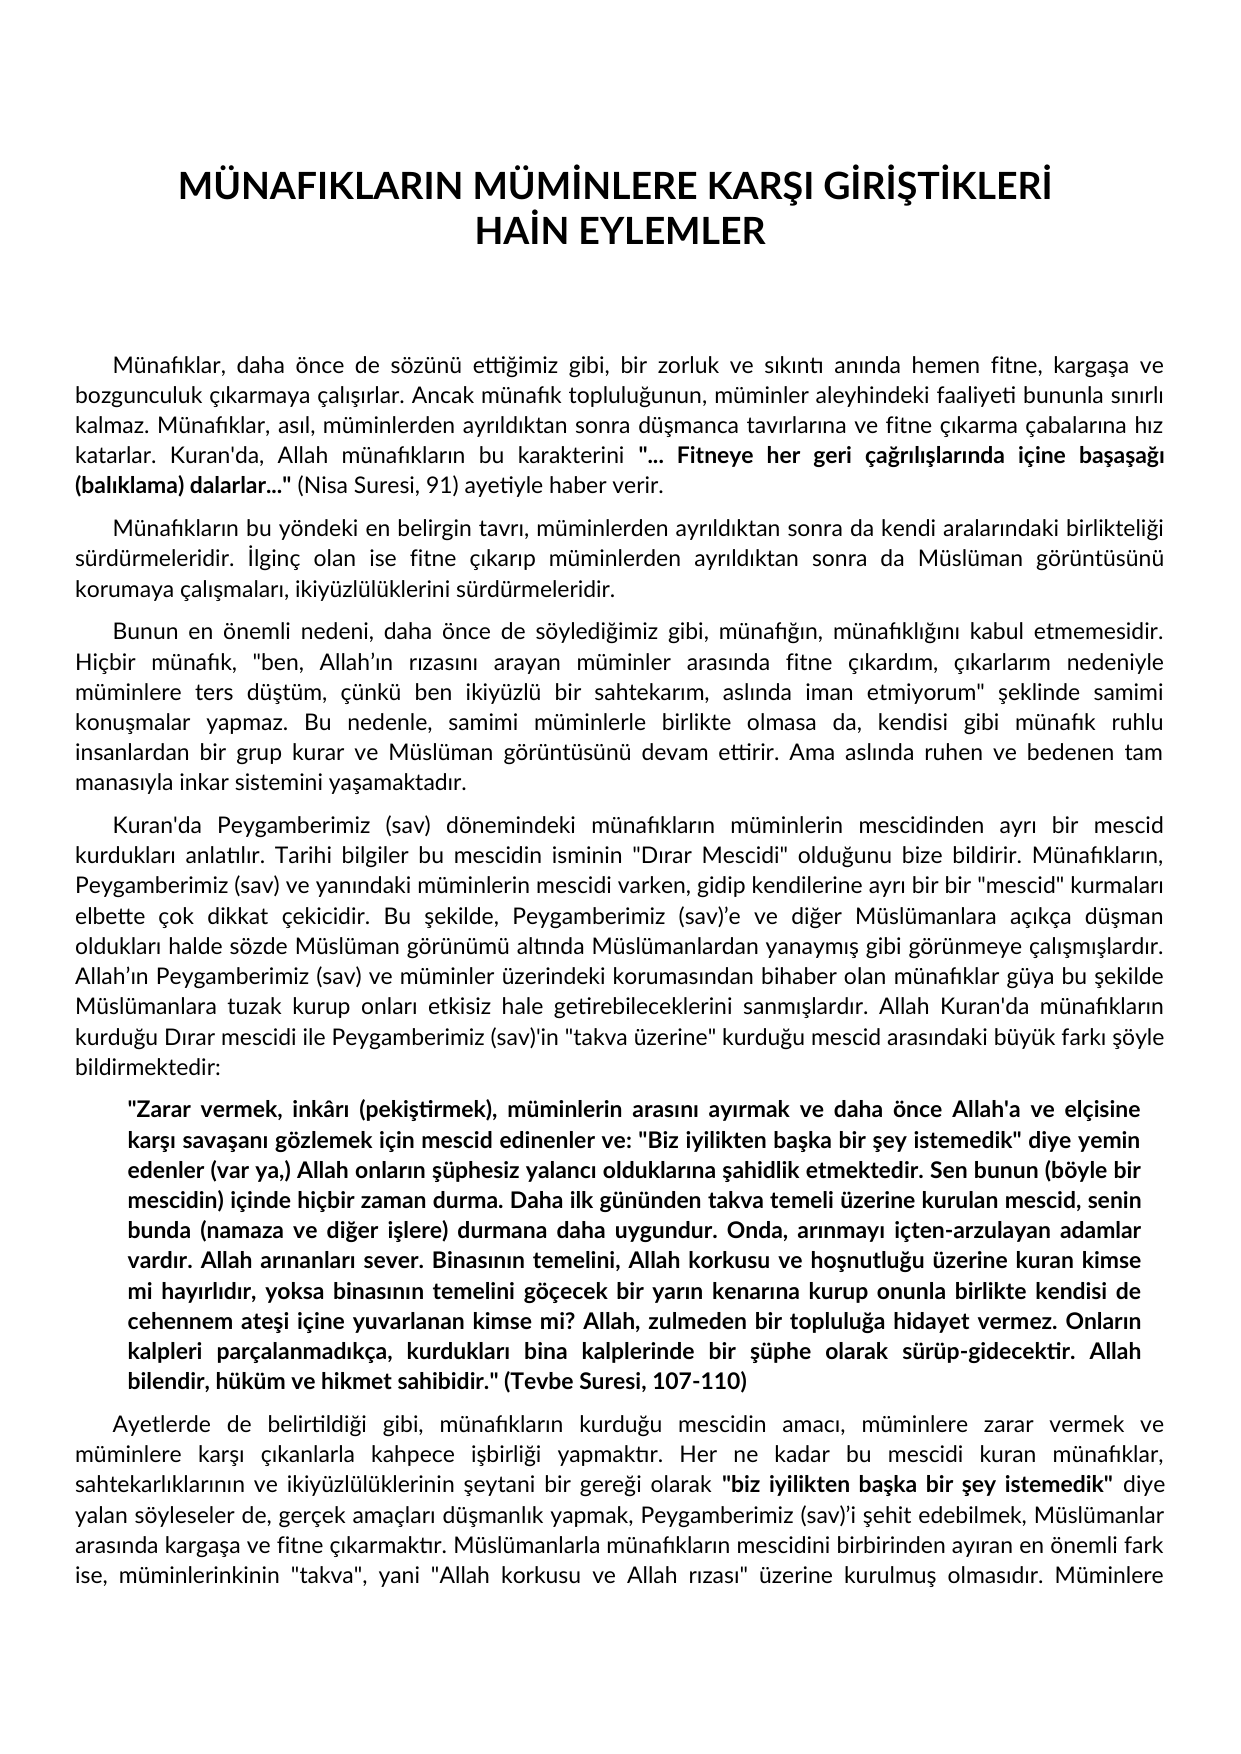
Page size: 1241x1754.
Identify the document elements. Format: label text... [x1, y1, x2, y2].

text Kuran'da Peygamberimiz (sav) dönemindeki münafıkların müminlerin mescidinden ayrı bir mescid kurdukları anlatılır. Tarihi bilgiler bu mescidin isminin "Dırar Mescidi" olduğunu bize bildirir. Münafıkların, Peygamberimiz (sav) ve yanındaki müminlerin mescidi varken, gidip kendilerine ayrı bir bir "mescid" kurmaları elbette çok dikkat çekicidir. Bu şekilde, Peygamberimiz (sav)’e ve diğer Müslümanlara açıkça düşman oldukları halde sözde Müslüman görünümü altında Müslümanlardan yanaymış gibi görünmeye çalışmışlardır. Allah’ın Peygamberimiz (sav) ve müminler üzerindeki korumasından bihaber olan münafıklar güya bu şekilde Müslümanlara tuzak kurup onları etkisiz hale getirebileceklerini sanmışlardır. Allah Kuran'da münafıkların kurduğu Dırar mescidi ile Peygamberimiz (sav)'in "takva üzerine" kurduğu mescid arasındaki büyük farkı şöyle bildirmektedir: [75, 811, 1165, 1080]
text "Zarar vermek, inkârı (pekiştirmek), müminlerin arasını ayırmak ve daha önce Allah'a ve elçisine karşı savaşanı gözlemek için mescid edinenler ve: "Biz iyilikten başka bir şey istemedik" diye yemin edenler (var ya,) Allah onların şüphesiz yalancı olduklarına şahidlik etmektedir. Sen bunun (böyle bir mescidin) içinde hiçbir zaman durma. Daha ilk gününden takva temeli üzerine kurulan mescid, senin bunda (namaza ve diğer işlere) durmana daha uygundur. Onda, arınmayı içten-arzulayan adamlar vardır. Allah arınanları sever. Binasının temelini, Allah korkusu ve hoşnutluğu üzerine kuran kimse mi hayırlıdır, yoksa binasının temelini göçecek bir yarın kenarına kurup onunla birlikte kendisi de cehennem ateşi içine yuvarlanan kimse mi? Allah, zulmeden bir topluluğa hidayet vermez. Onların kalpleri parçalanmadıkça, kurdukları bina kalplerinde bir şüphe olarak sürüp-gidecektir. Allah bilendir, hüküm ve hikmet sahibidir." (Tevbe Suresi, 107-110) [127, 1095, 1143, 1394]
subtitle MÜNAFIKLARIN MÜMİNLERE KARŞI GİRİŞTİKLERİ HAİN EYLEMLER [75, 162, 1165, 252]
text Münafıklar, daha önce de sözünü ettiğimiz gibi, bir zorluk ve sıkıntı anında hemen fitne, kargaşa ve bozgunculuk çıkarmaya çalışırlar. Ancak münafık topluluğunun, müminler aleyhindeki faaliyeti bununla sınırlı kalmaz. Münafıklar, asıl, müminlerden ayrıldıktan sonra düşmanca tavırlarına ve fitne çıkarma çabalarına hız katarlar. Kuran'da, Allah münafıkların bu karakterini "... Fitneye her geri çağrılışlarında içine başaşağı (balıklama) dalarlar..." (Nisa Suresi, 91) ayetiyle haber verir. [75, 350, 1165, 499]
text Bunun en önemli nedeni, daha önce de söylediğimiz gibi, münafığın, münafıklığını kabul etmemesidir. Hiçbir münafık, "ben, Allah’ın rızasını arayan müminler arasında fitne çıkardım, çıkarlarım nedeniyle müminlere ters düştüm, çünkü ben ikiyüzlü bir sahtekarım, aslında iman etmiyorum" şeklinde samimi konuşmalar yapmaz. Bu nedenle, samimi müminlerle birlikte olmasa da, kendisi gibi münafık ruhlu insanlardan bir grup kurar ve Müslüman görüntüsünü devam ettirir. Ama aslında ruhen ve bedenen tam manasıyla inkar sistemini yaşamaktadır. [75, 617, 1165, 796]
text Münafıkların bu yöndeki en belirgin tavrı, müminlerden ayrıldıktan sonra da kendi aralarındaki birlikteliği sürdürmeleridir. İlginç olan ise fitne çıkarıp müminlerden ayrıldıktan sonra da Müslüman görüntüsünü korumaya çalışmaları, ikiyüzlülüklerini sürdürmeleridir. [75, 514, 1165, 602]
text Ayetlerde de belirtildiği gibi, münafıkların kurduğu mescidin amacı, müminlere zarar vermek ve müminlere karşı çıkanlarla kahpece işbirliği yapmaktır. Her ne kadar bu mescidi kuran münafıklar, sahtekarlıklarının ve ikiyüzlülüklerinin şeytani bir gereği olarak "biz iyilikten başka bir şey istemedik" diye yalan söyleseler de, gerçek amaçları düşmanlık yapmak, Peygamberimiz (sav)’i şehit edebilmek, Müslümanlar arasında kargaşa ve fitne çıkarmaktır. Müslümanlarla münafıkların mescidini birbirinden ayıran en önemli fark ise, müminlerinkinin "takva", yani "Allah korkusu ve Allah rızası" üzerine kurulmuş olmasıdır. Müminlere [75, 1410, 1165, 1588]
